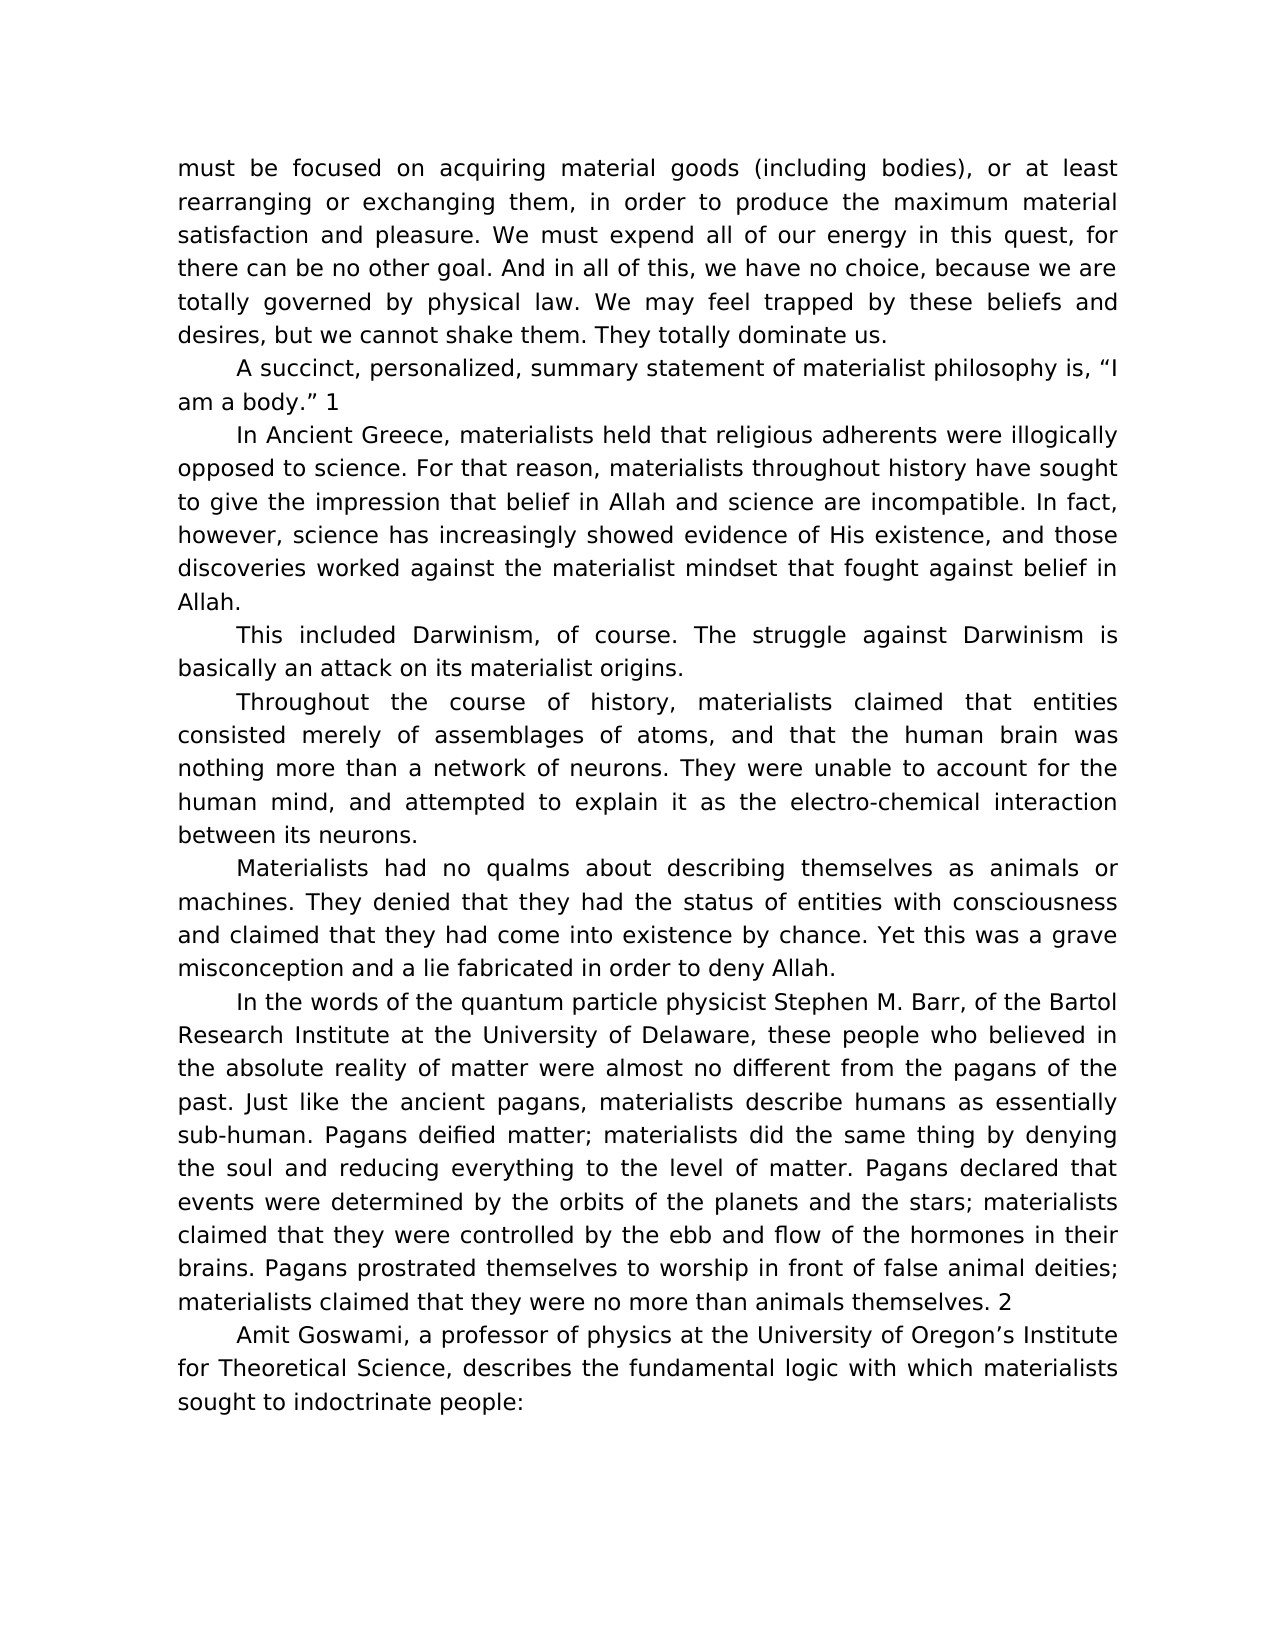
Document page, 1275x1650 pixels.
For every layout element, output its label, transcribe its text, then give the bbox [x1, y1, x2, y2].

text must be focused on acquiring material goods (including bodies), or at least rearranging or exchanging them, in order to produce the maximum material satisfaction and pleasure. We must expend all of our energy in this quest, for there can be no other goal. And in all of this, we have no choice, because we are totally governed by physical law. We may feel trapped by these beliefs and desires, but we cannot shake them. They totally dominate us. [177, 150, 1119, 350]
text Amit Goswami, a professor of physics at the University of Oregon’s Institute for Theoretical Science, describes the fundamental logic with which materialists sought to indoctrinate people: [177, 1317, 1119, 1417]
text In the words of the quantum particle physicist Stephen M. Barr, of the Bartol Research Institute at the University of Delaware, these people who believed in the absolute reality of matter were almost no different from the pagans of the past. Just like the ancient pagans, materialists describe humans as essentially sub-human. Pagans deified matter; materialists did the same thing by denying the soul and reducing everything to the level of matter. Pagans declared that events were determined by the orbits of the planets and the stars; materialists claimed that they were controlled by the ebb and flow of the hormones in their brains. Pagans prostrated themselves to worship in front of false animal deities; materialists claimed that they were no more than animals themselves. 2 [177, 983, 1119, 1317]
text Throughout the course of history, materialists claimed that entities consisted merely of assemblages of atoms, and that the human brain was nothing more than a network of neurons. They were unable to account for the human mind, and attempted to explain it as the electro-chemical interaction between its neurons. [177, 683, 1119, 850]
text This included Darwinism, of course. The struggle against Darwinism is basically an attack on its materialist origins. [177, 617, 1119, 683]
text A succinct, personalized, summary statement of materialist philosophy is, “I am a body.” 1 [177, 350, 1119, 417]
text In Ancient Greece, materialists held that religious adherents were illogically opposed to science. For that reason, materialists throughout history have sought to give the impression that belief in Allah and science are incompatible. In fact, however, science has increasingly showed evidence of His existence, and those discoveries worked against the materialist mindset that fought against belief in Allah. [177, 417, 1119, 617]
text Materialists had no qualms about describing themselves as animals or machines. They denied that they had the status of entities with consciousness and claimed that they had come into existence by chance. Yet this was a grave misconception and a lie fabricated in order to deny Allah. [177, 850, 1119, 983]
